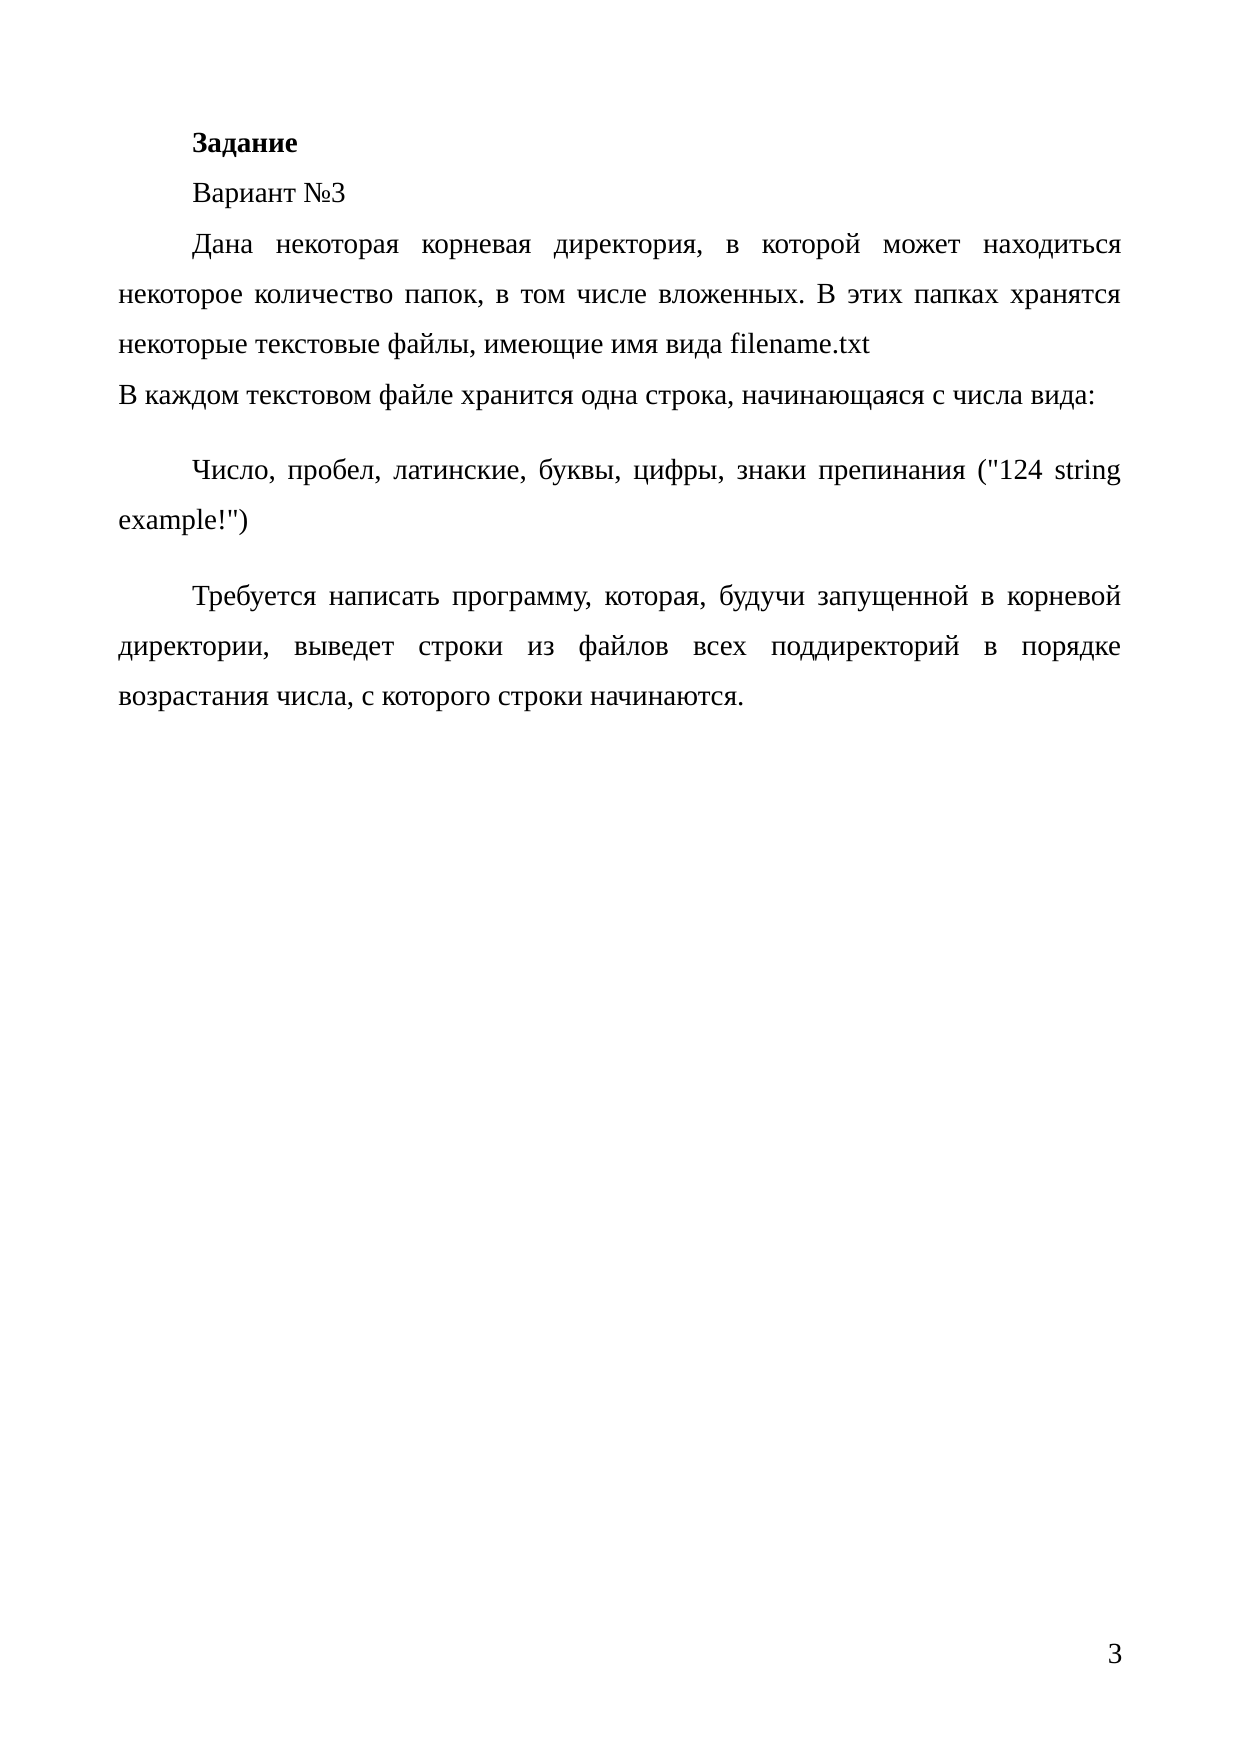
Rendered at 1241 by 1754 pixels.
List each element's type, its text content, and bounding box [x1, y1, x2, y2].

text В каждом текстовом файле хранится одна строка, начинающаяся с числа вида: [118, 377, 1122, 410]
text Вариант №3 [118, 176, 1122, 209]
text Дана некоторая корневая директория, в которой может находиться некоторое количество папок, в том числе вложенных. В этих папках хранятся некоторые текстовые файлы, имеющие имя вида filename.txt [118, 226, 1122, 360]
subtitle Задание [118, 125, 1122, 159]
text Требуется написать программу, которая, будучи запущенной в корневой директории, выведет строки из файлов всех поддиректорий в порядке возрастания числа, с которого строки начинаются. [118, 578, 1122, 712]
text Число, пробел, латинские, буквы, цифры, знаки препинания ("124 string example!") [118, 452, 1122, 536]
